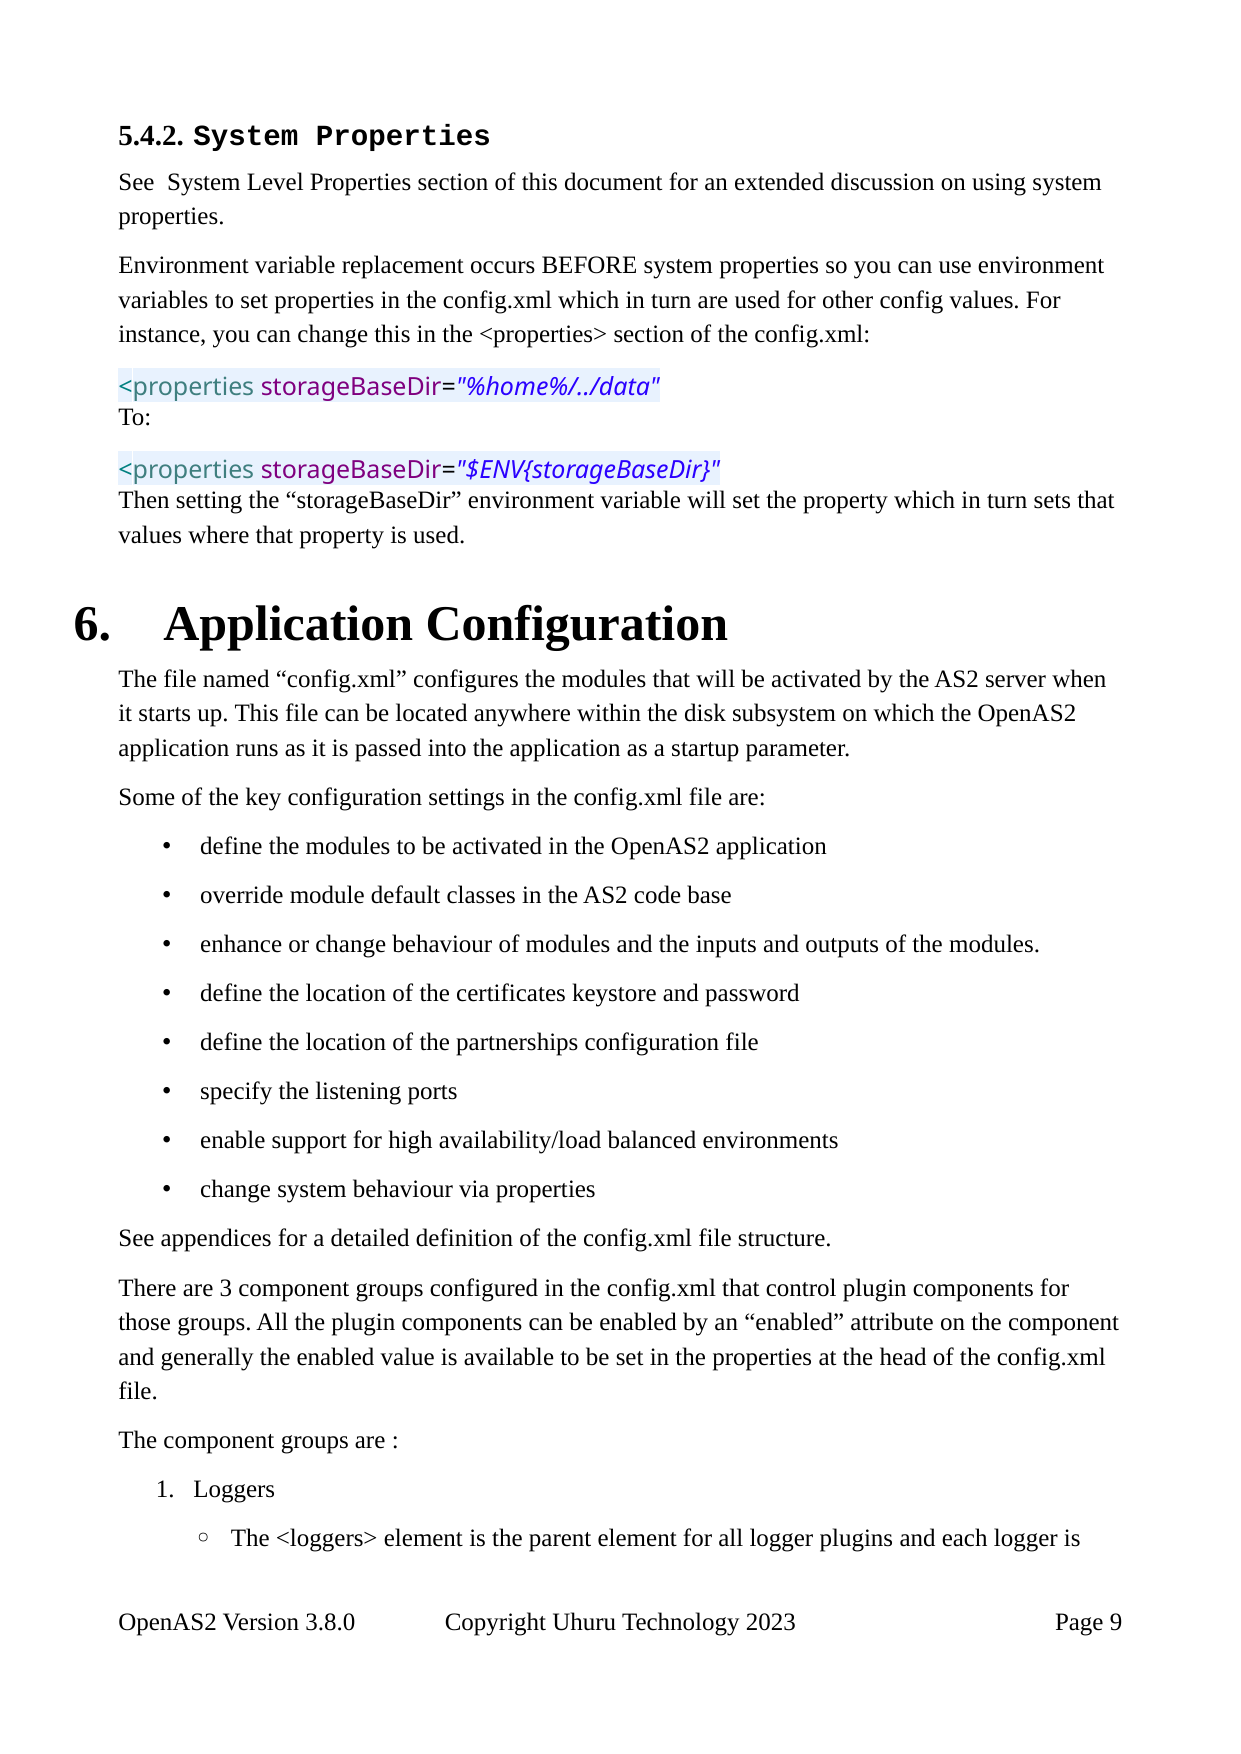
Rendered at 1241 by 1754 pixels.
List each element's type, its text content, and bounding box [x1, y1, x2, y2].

text Some of the key configuration settings in the config.xml file are: [118, 782, 1122, 811]
list define the modules to be activated in the OpenAS2 application [162, 831, 1122, 860]
list define the location of the partnerships configuration file [162, 1027, 1122, 1056]
text See appendices for a detailed definition of the config.xml file structure. [118, 1223, 1122, 1252]
list override module default classes in the AS2 code base [162, 880, 1122, 909]
list define the location of the certificates keystore and password [162, 978, 1122, 1007]
list The <loggers> element is the parent element for all logger plugins and each logger is [193, 1523, 1122, 1552]
text Environment variable replacement occurs BEFORE system properties so you can use environment variables to set properties in the config.xml which in turn are used for other config values. For instance, you can change this in the <properties> section of the config.xml: [118, 250, 1122, 348]
text To: [118, 402, 1122, 431]
list Loggers [156, 1474, 1122, 1503]
list enhance or change behaviour of modules and the inputs and outputs of the modules. [162, 929, 1122, 958]
text <properties storageBaseDir="$ENV{storageBaseDir}" [118, 451, 1122, 485]
list change system behaviour via properties [162, 1174, 1122, 1203]
text The component groups are : [118, 1425, 1122, 1454]
list enable support for high availability/load balanced environments [162, 1125, 1122, 1154]
subtitle System Properties [118, 118, 1122, 154]
text See System Level Properties section of this document for an extended discussion on using system properties. [118, 167, 1122, 230]
text There are 3 component groups configured in the config.xml that control plugin components for those groups. All the plugin components can be enabled by an “enabled” attribute on the component and generally the enabled value is available to be set in the properties at the head of the config.xml file. [118, 1273, 1122, 1405]
subtitle Application Configuration [73, 594, 1122, 651]
text <properties storageBaseDir="%home%/../data" [118, 368, 1122, 402]
text The file named “config.xml” configures the modules that will be activated by the AS2 server when it starts up. This file can be located anywhere within the disk subsystem on which the OpenAS2 application runs as it is passed into the application as a startup parameter. [118, 664, 1122, 762]
list specify the listening ports [162, 1076, 1122, 1105]
text Then setting the “storageBaseDir” environment variable will set the property which in turn sets that values where that property is used. [118, 485, 1122, 549]
